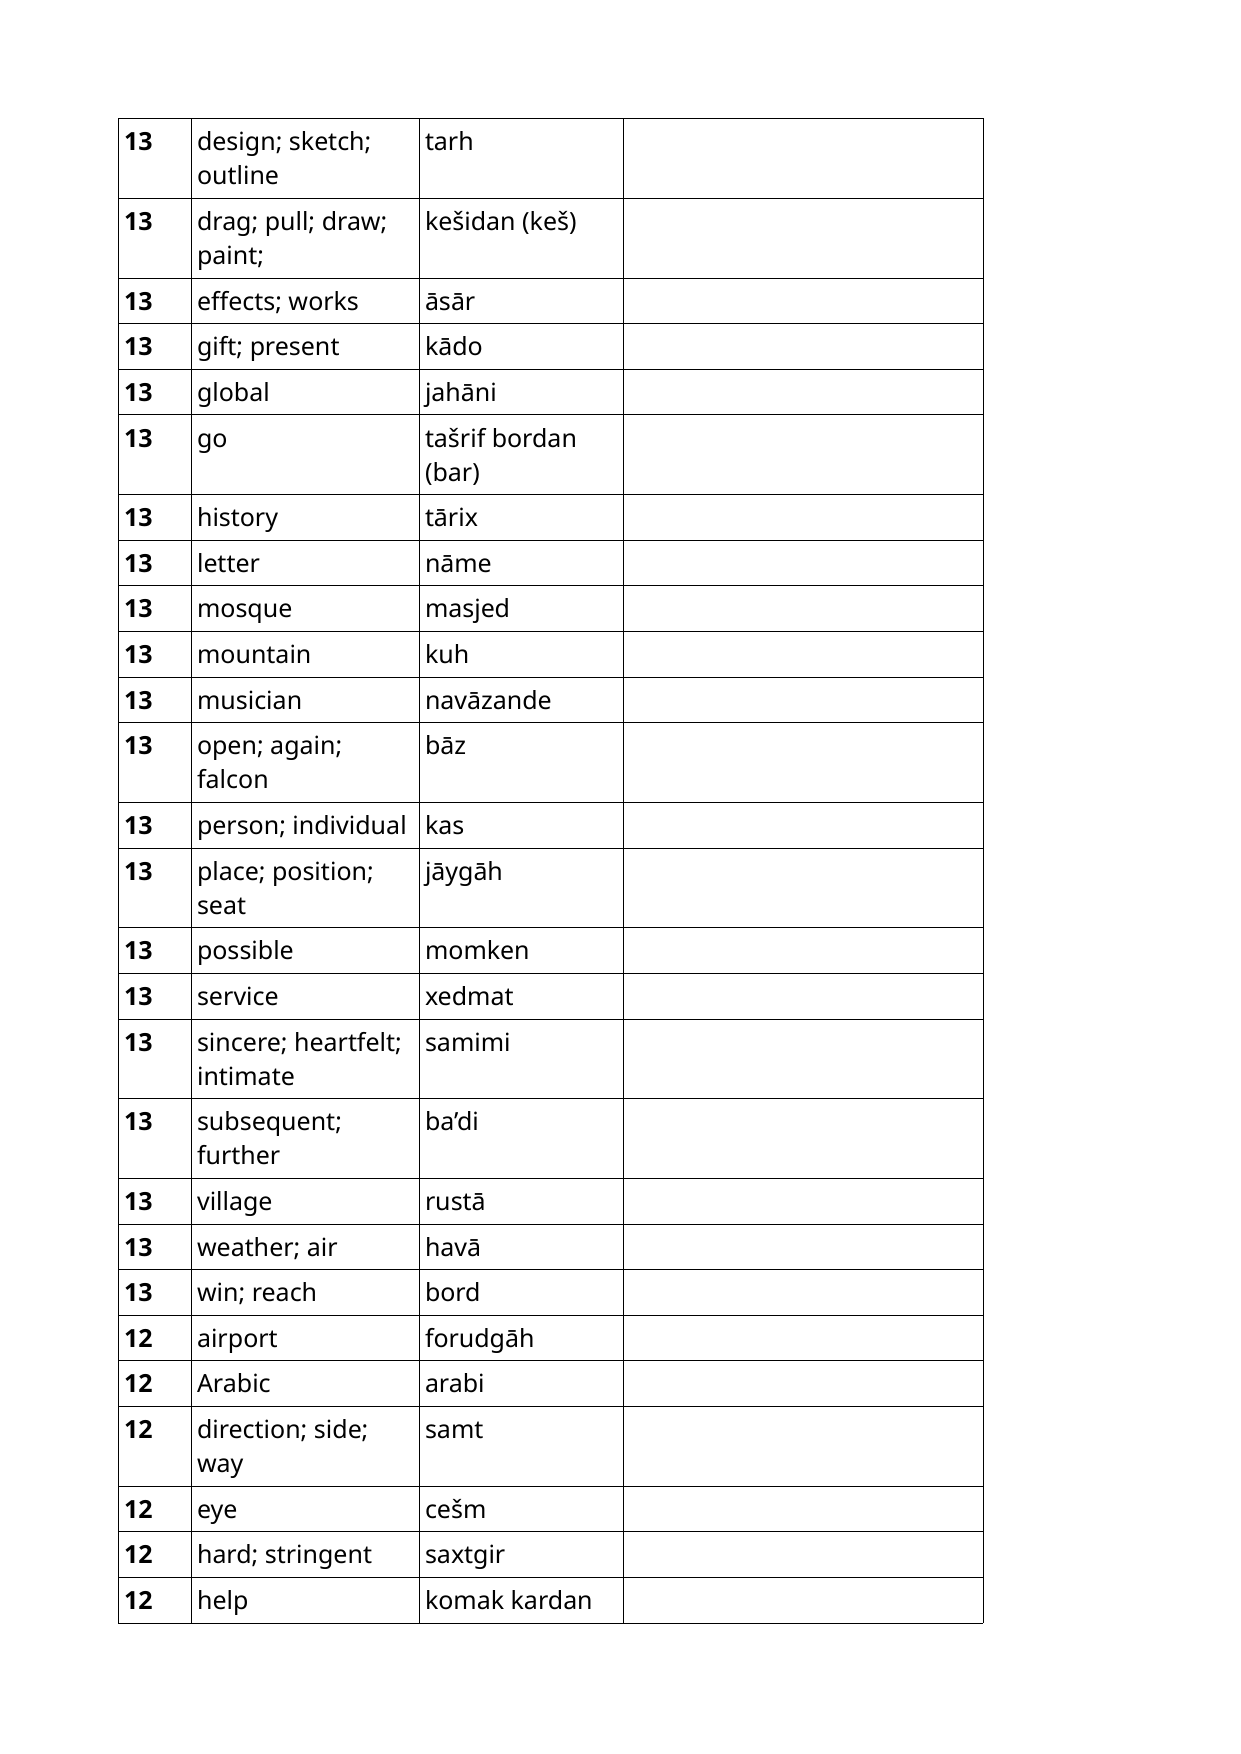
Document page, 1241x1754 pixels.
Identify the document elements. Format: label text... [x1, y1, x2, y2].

table_cell saxtgir [420, 1532, 623, 1577]
table_cell 13 [119, 119, 191, 198]
table_cell [624, 1361, 983, 1406]
table_cell āsār [420, 279, 623, 323]
table_cell rustā [420, 1179, 623, 1223]
table_cell 13 [119, 928, 191, 973]
table_cell jahāni [420, 370, 623, 414]
table_cell drag; pull; draw; paint; [192, 199, 419, 277]
table_cell 13 [119, 849, 191, 927]
table_cell kuh [420, 632, 623, 677]
table_cell [624, 632, 983, 677]
table_cell mountain [192, 632, 419, 677]
table_cell letter [192, 541, 419, 585]
table_cell samt [420, 1407, 623, 1486]
table_cell win; reach [192, 1270, 419, 1315]
table_cell [624, 1407, 983, 1486]
table_cell jāygāh [420, 849, 623, 927]
table_cell momken [420, 928, 623, 973]
table_cell [624, 1532, 983, 1577]
table_cell [624, 199, 983, 277]
table_cell [624, 1179, 983, 1223]
table_cell 13 [119, 678, 191, 722]
table_cell cešm [420, 1487, 623, 1531]
table_cell [624, 495, 983, 540]
table_cell possible [192, 928, 419, 973]
table_cell samimi [420, 1020, 623, 1098]
table_cell gift; present [192, 324, 419, 369]
table_cell 12 [119, 1316, 191, 1360]
table_cell [624, 370, 983, 414]
table_cell komak kardan [420, 1578, 623, 1622]
table_cell person; individual [192, 803, 419, 847]
table_cell 13 [119, 1020, 191, 1098]
table_cell [624, 1578, 983, 1622]
table_cell forudgāh [420, 1316, 623, 1360]
table_cell [624, 1270, 983, 1315]
table_cell [624, 1487, 983, 1531]
table_cell 13 [119, 324, 191, 369]
table_cell [624, 586, 983, 631]
table_cell 13 [119, 1270, 191, 1315]
table_cell havā [420, 1225, 623, 1269]
table_cell 13 [119, 370, 191, 414]
table_cell 13 [119, 1179, 191, 1223]
table_cell open; again; falcon [192, 723, 419, 802]
table_cell 13 [119, 723, 191, 802]
table_cell tārix [420, 495, 623, 540]
table_cell village [192, 1179, 419, 1223]
table_cell 13 [119, 1099, 191, 1178]
table_cell 12 [119, 1487, 191, 1531]
table_cell place; position; seat [192, 849, 419, 927]
table_cell arabi [420, 1361, 623, 1406]
table_cell [624, 279, 983, 323]
table_cell 13 [119, 586, 191, 631]
table_cell 12 [119, 1361, 191, 1406]
table_cell 12 [119, 1578, 191, 1622]
table_cell tarh [420, 119, 623, 198]
table_cell 13 [119, 541, 191, 585]
table_cell [624, 324, 983, 369]
table_cell mosque [192, 586, 419, 631]
table_cell effects; works [192, 279, 419, 323]
table_cell 13 [119, 199, 191, 277]
table_cell ba’di [420, 1099, 623, 1178]
table_cell navāzande [420, 678, 623, 722]
table_cell [624, 1099, 983, 1178]
table_cell hard; stringent [192, 1532, 419, 1577]
table_cell subsequent; further [192, 1099, 419, 1178]
table_cell [624, 803, 983, 847]
table_cell kādo [420, 324, 623, 369]
table_cell go [192, 415, 419, 494]
table_cell 13 [119, 632, 191, 677]
table_cell xedmat [420, 974, 623, 1018]
table_cell [624, 541, 983, 585]
table_cell bāz [420, 723, 623, 802]
table_cell sincere; heartfelt; intimate [192, 1020, 419, 1098]
table_cell weather; air [192, 1225, 419, 1269]
table_cell [624, 849, 983, 927]
table_cell [624, 974, 983, 1018]
table_cell nāme [420, 541, 623, 585]
table_cell [624, 415, 983, 494]
table_cell eye [192, 1487, 419, 1531]
table_cell [624, 1316, 983, 1360]
table_cell [624, 928, 983, 973]
table_cell [624, 1020, 983, 1098]
table_cell tašrif bordan (bar) [420, 415, 623, 494]
table_cell history [192, 495, 419, 540]
table_cell 13 [119, 495, 191, 540]
table_cell [624, 723, 983, 802]
table_cell service [192, 974, 419, 1018]
table_cell 13 [119, 415, 191, 494]
table_cell [624, 1225, 983, 1269]
table_cell global [192, 370, 419, 414]
table_cell direction; side; way [192, 1407, 419, 1486]
table_cell kas [420, 803, 623, 847]
table_cell 13 [119, 1225, 191, 1269]
table_cell Arabic [192, 1361, 419, 1406]
table_cell 13 [119, 974, 191, 1018]
table_cell masjed [420, 586, 623, 631]
table_cell design; sketch; outline [192, 119, 419, 198]
table_cell airport [192, 1316, 419, 1360]
table_cell kešidan (keš) [420, 199, 623, 277]
table_cell bord [420, 1270, 623, 1315]
table_cell 13 [119, 279, 191, 323]
table_cell 12 [119, 1407, 191, 1486]
table_cell musician [192, 678, 419, 722]
table_cell help [192, 1578, 419, 1622]
table_cell 13 [119, 803, 191, 847]
table_cell 12 [119, 1532, 191, 1577]
table_cell [624, 119, 983, 198]
table_cell [624, 678, 983, 722]
